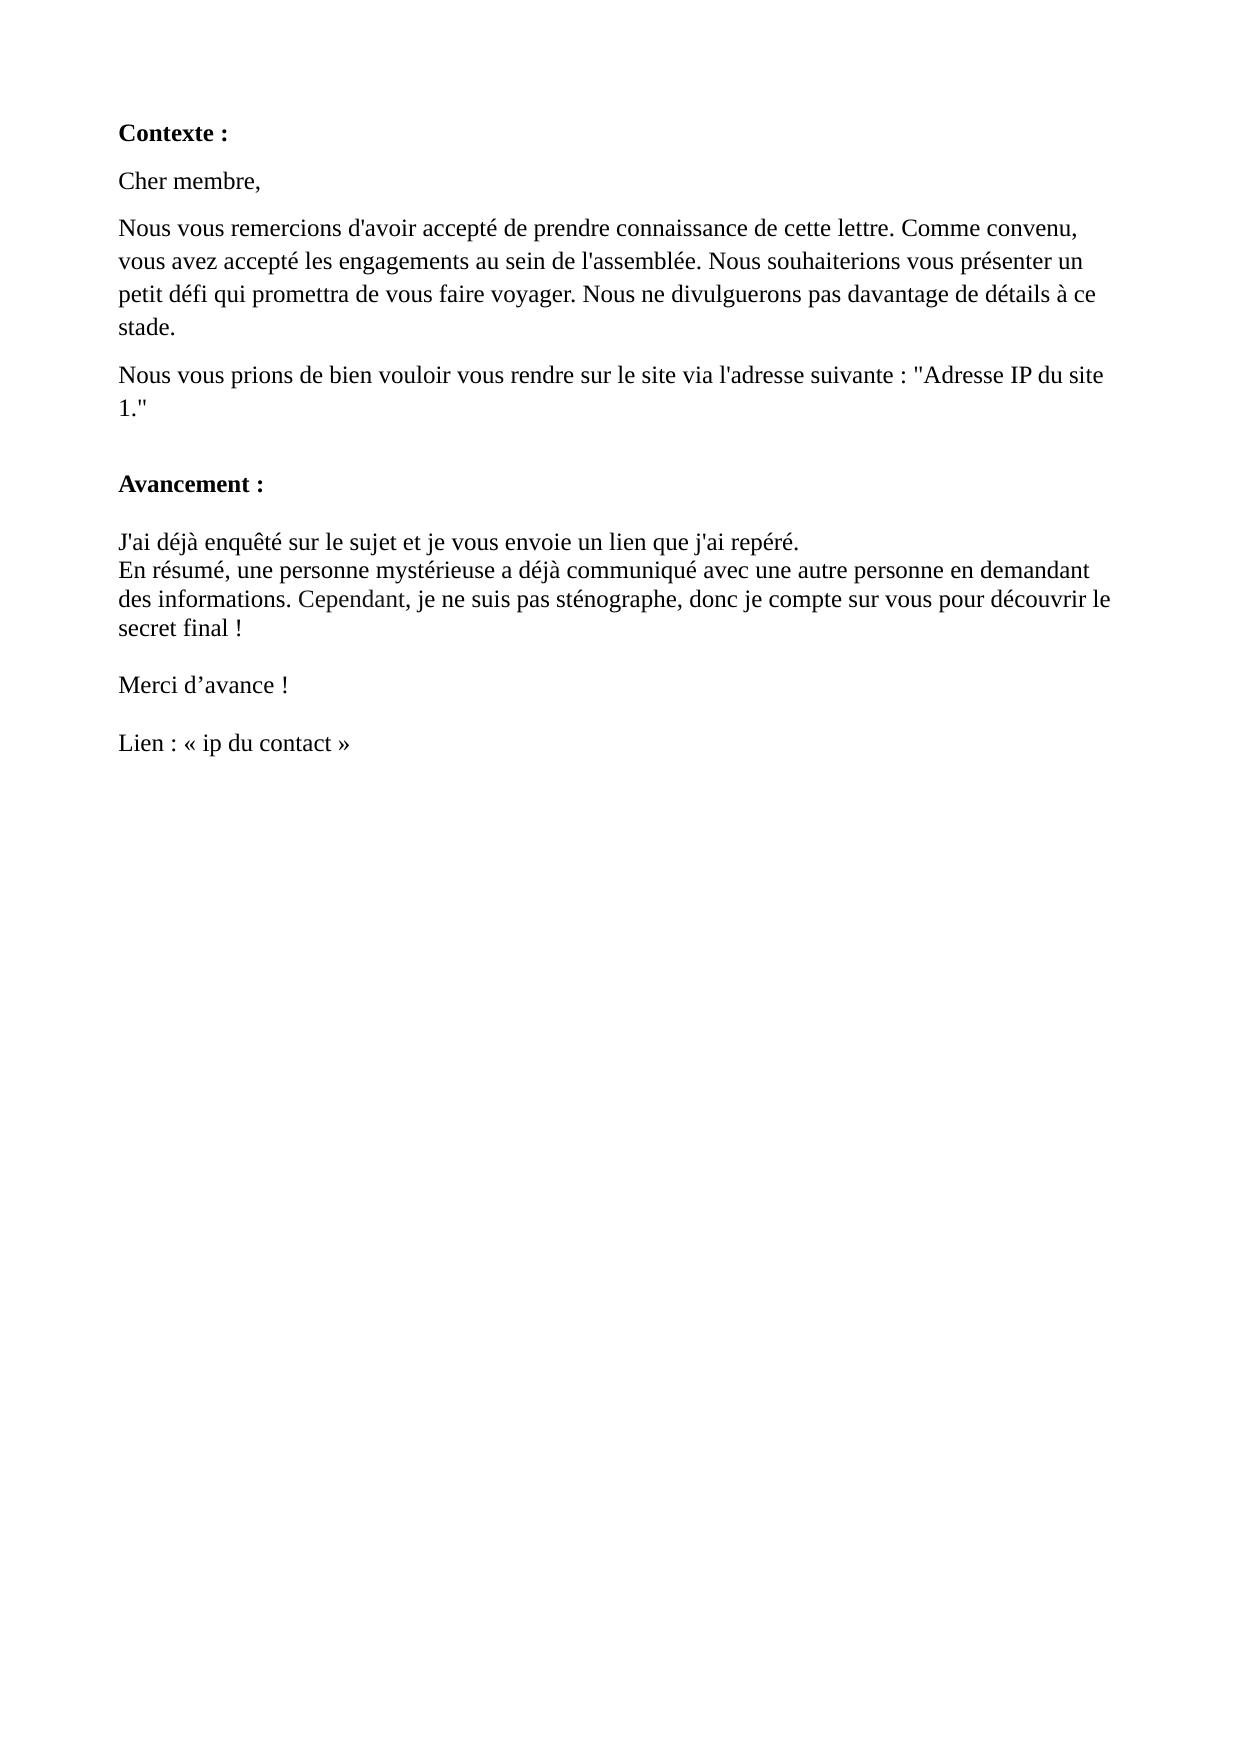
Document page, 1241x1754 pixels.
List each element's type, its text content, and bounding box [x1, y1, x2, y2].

text Avancement : [118, 469, 1122, 498]
text Nous vous remercions d'avoir accepté de prendre connaissance de cette lettre. Comme convenu, vous avez accepté les engagements au sein de l'assemblée. Nous souhaiterions vous présenter un petit défi qui promettra de vous faire voyager. Nous ne divulguerons pas davantage de détails à ce stade. [118, 213, 1122, 341]
text En résumé, une personne mystérieuse a déjà communiqué avec une autre personne en demandant des informations. Cependant, je ne suis pas sténographe, donc je compte sur vous pour découvrir le secret final ! [118, 556, 1122, 642]
text mdp 2: DépartmentR&T25> [118, 1476, 1122, 1504]
text Merci d’avance ! [118, 671, 1122, 699]
text Nous vous prions de bien vouloir vous rendre sur le site via l'adresse suivante : "Adresse IP du site 1." [118, 360, 1122, 422]
text Lien : « ip du contact » [118, 728, 1122, 757]
text J'ai déjà enquêté sur le sujet et je vous envoie un lien que j'ai repéré. [118, 527, 1122, 556]
text Cher membre, [118, 166, 1122, 194]
text Contexte : [118, 118, 1122, 147]
